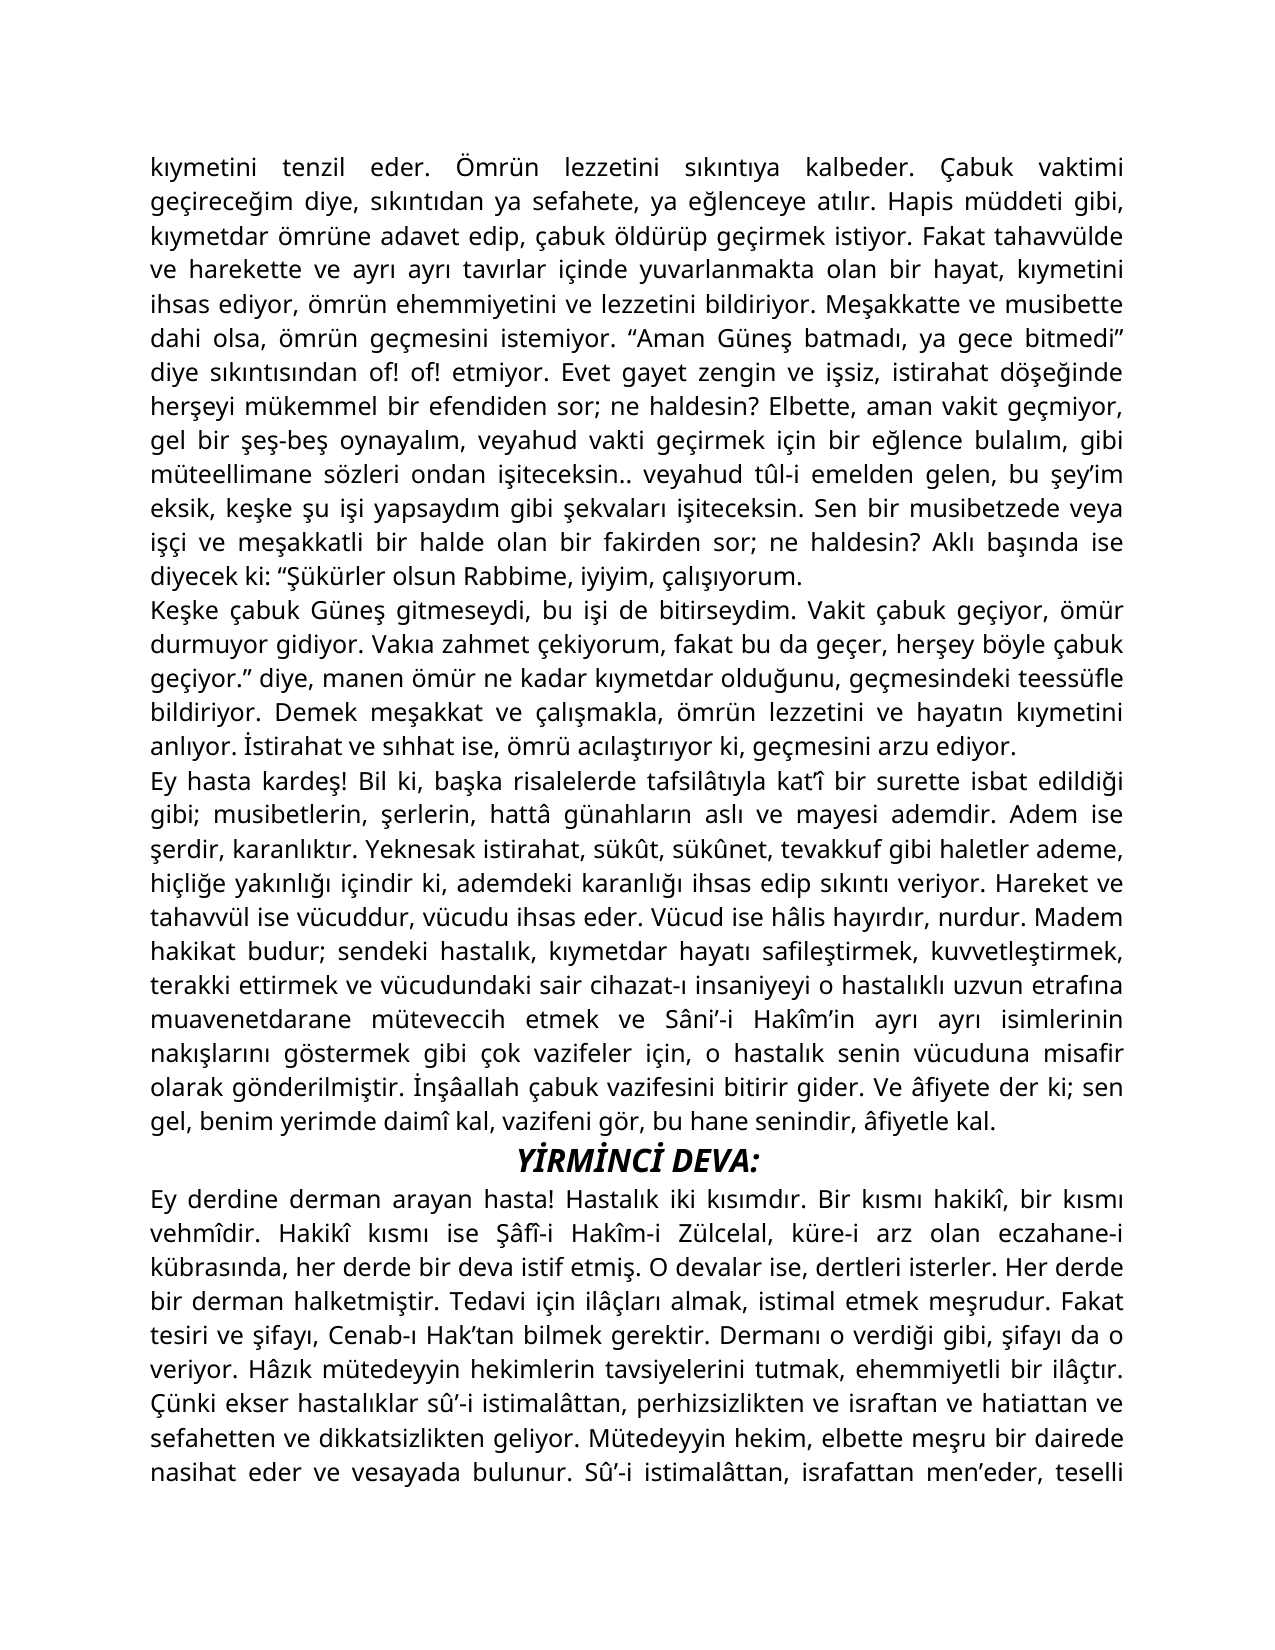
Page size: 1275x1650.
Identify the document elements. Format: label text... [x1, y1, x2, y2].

subtitle YİRMİNCİ DEVA: [150, 1138, 1125, 1182]
text Keşke çabuk Güneş gitmeseydi, bu işi de bitirseydim. Vakit çabuk geçiyor, ömür durmuyor gidiyor. Vakıa zahmet çekiyorum, fakat bu da geçer, herşey böyle çabuk geçiyor.” diye, manen ömür ne kadar kıymetdar olduğunu, geçmesindeki teessüfle bildiriyor. Demek meşakkat ve çalışmakla, ömrün lezzetini ve hayatın kıymetini anlıyor. İstirahat ve sıhhat ise, ömrü acılaştırıyor ki, geçmesini arzu ediyor. [150, 593, 1125, 763]
text Ey hasta kardeş! Bil ki, başka risalelerde tafsilâtıyla kat’î bir surette isbat edildiği gibi; musibetlerin, şerlerin, hattâ günahların aslı ve mayesi ademdir. Adem ise şerdir, karanlıktır. Yeknesak istirahat, sükût, sükûnet, tevakkuf gibi haletler ademe, hiçliğe yakınlığı içindir ki, ademdeki karanlığı ihsas edip sıkıntı veriyor. Hareket ve tahavvül ise vücuddur, vücudu ihsas eder. Vücud ise hâlis hayırdır, nurdur. Madem hakikat budur; sendeki hastalık, kıymetdar hayatı safileştirmek, kuvvetleştirmek, terakki ettirmek ve vücudundaki sair cihazat-ı insaniyeyi o hastalıklı uzvun etrafına muavenetdarane müteveccih etmek ve Sâni’-i Hakîm’in ayrı ayrı isimlerinin nakışlarını göstermek gibi çok vazifeler için, o hastalık senin vücuduna misafir olarak gönderilmiştir. İnşâallah çabuk vazifesini bitirir gider. Ve âfiyete der ki; sen gel, benim yerimde daimî kal, vazifeni gör, bu hane senindir, âfiyetle kal. [150, 763, 1125, 1138]
text Ey derdine derman arayan hasta! Hastalık iki kısımdır. Bir kısmı hakikî, bir kısmı vehmîdir. Hakikî kısmı ise Şâfî-i Hakîm-i Zülcelal, küre-i arz olan eczahane-i kübrasında, her derde bir deva istif etmiş. O devalar ise, dertleri isterler. Her derde bir derman halketmiştir. Tedavi için ilâçları almak, istimal etmek meşrudur. Fakat tesiri ve şifayı, Cenab-ı Hak’tan bilmek gerektir. Dermanı o verdiği gibi, şifayı da o veriyor. Hâzık mütedeyyin hekimlerin tavsiyelerini tutmak, ehemmiyetli bir ilâçtır. Çünki ekser hastalıklar sû’-i istimalâttan, perhizsizlikten ve israftan ve hatiattan ve sefahetten ve dikkatsizlikten geliyor. Mütedeyyin hekim, elbette meşru bir dairede nasihat eder ve vesayada bulunur. Sû’-i istimalâttan, israfattan men’eder, teselli [150, 1182, 1125, 1488]
text kıymetini tenzil eder. Ömrün lezzetini sıkıntıya kalbeder. Çabuk vaktimi geçireceğim diye, sıkıntıdan ya sefahete, ya eğlenceye atılır. Hapis müddeti gibi, kıymetdar ömrüne adavet edip, çabuk öldürüp geçirmek istiyor. Fakat tahavvülde ve harekette ve ayrı ayrı tavırlar içinde yuvarlanmakta olan bir hayat, kıymetini ihsas ediyor, ömrün ehemmiyetini ve lezzetini bildiriyor. Meşakkatte ve musibette dahi olsa, ömrün geçmesini istemiyor. “Aman Güneş batmadı, ya gece bitmedi” diye sıkıntısından of! of! etmiyor. Evet gayet zengin ve işsiz, istirahat döşeğinde herşeyi mükemmel bir efendiden sor; ne haldesin? Elbette, aman vakit geçmiyor, gel bir şeş-beş oynayalım, veyahud vakti geçirmek için bir eğlence bulalım, gibi müteellimane sözleri ondan işiteceksin.. veyahud tûl-i emelden gelen, bu şey’im eksik, keşke şu işi yapsaydım gibi şekvaları işiteceksin. Sen bir musibetzede veya işçi ve meşakkatli bir halde olan bir fakirden sor; ne haldesin? Aklı başında ise diyecek ki: “Şükürler olsun Rabbime, iyiyim, çalışıyorum. [150, 150, 1125, 593]
